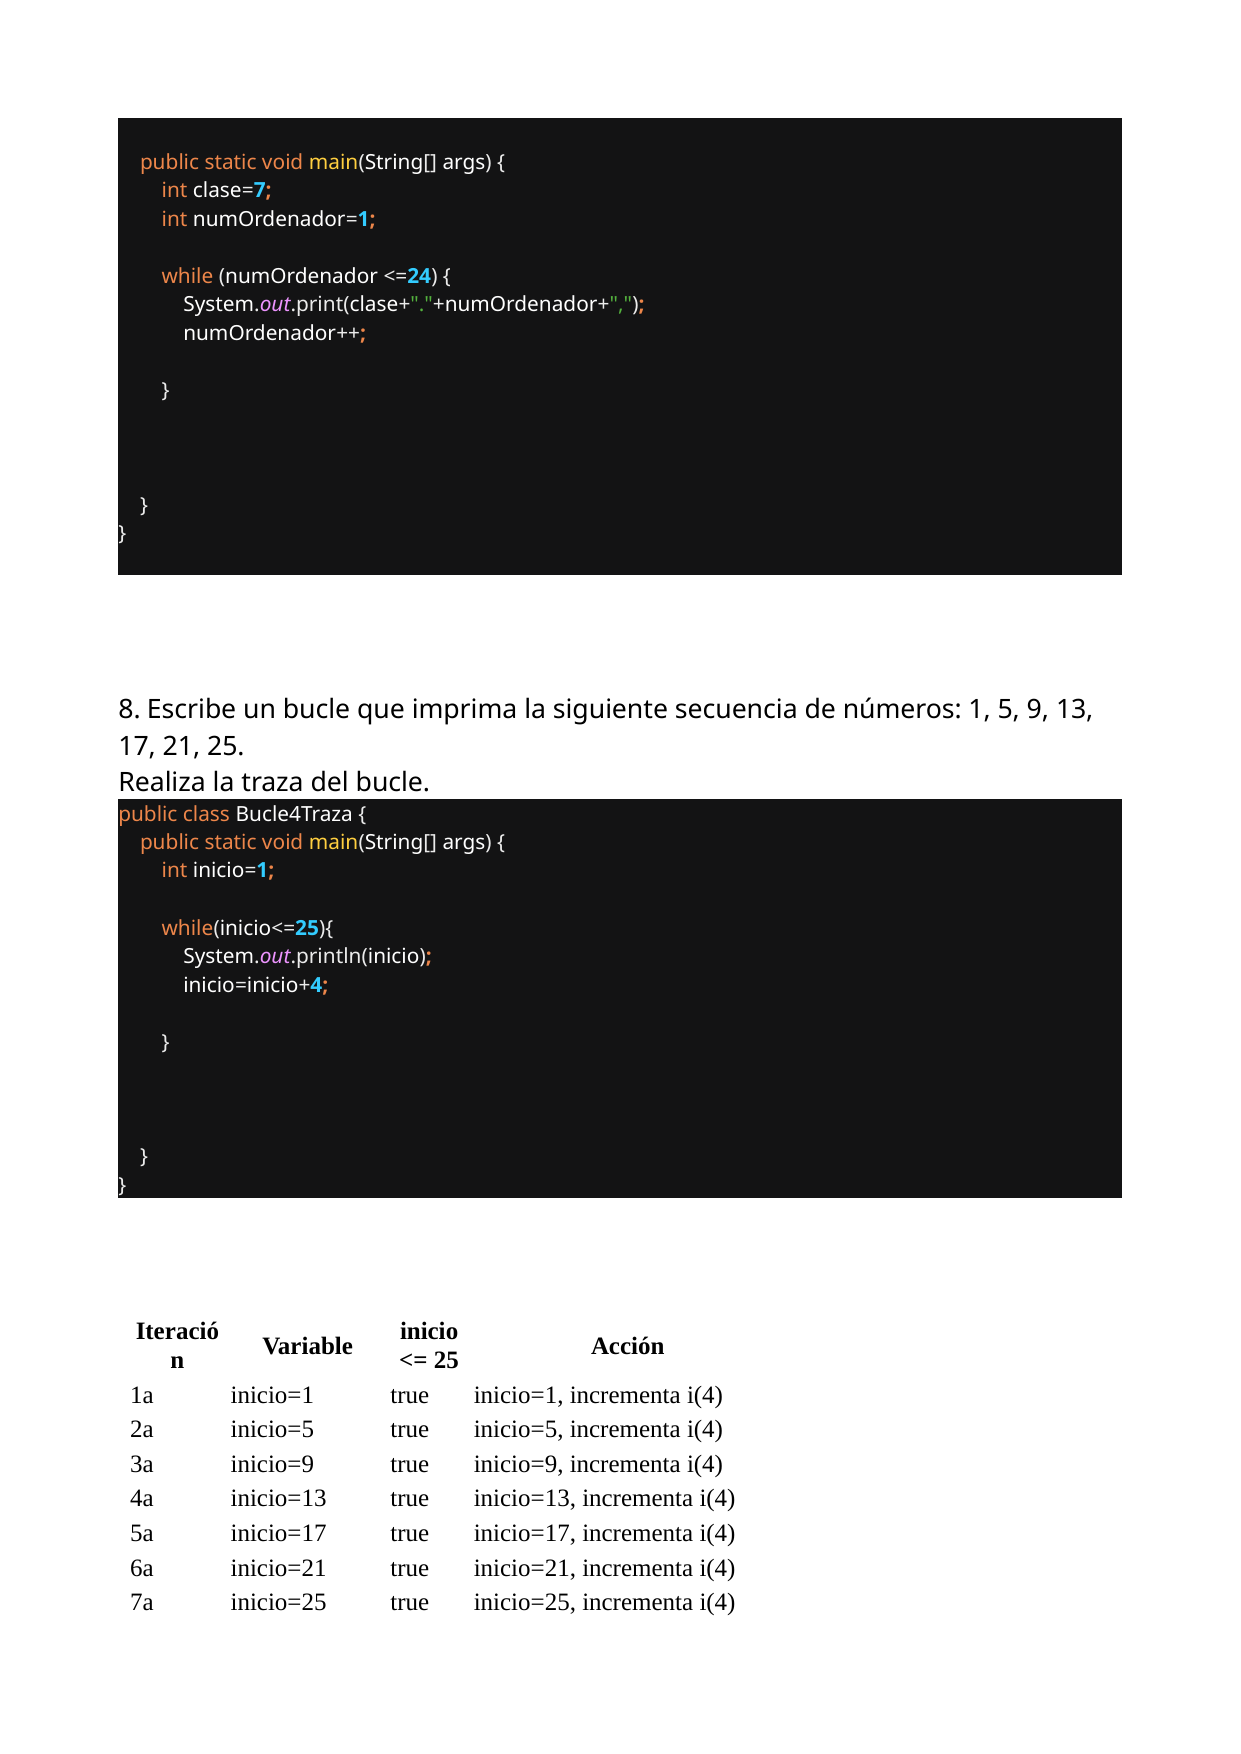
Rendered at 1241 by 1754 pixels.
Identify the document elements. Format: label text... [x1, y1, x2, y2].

table_cell 4a [127, 1481, 227, 1515]
table_cell 5a [127, 1515, 227, 1550]
table_cell true [387, 1481, 471, 1515]
table_cell inicio=9, incrementa i(4) [471, 1446, 785, 1481]
table_cell true [387, 1377, 471, 1411]
table_cell inicio=13 [228, 1481, 387, 1515]
table_cell inicio=5 [228, 1411, 387, 1446]
text public static void main(String[] args) { int clase=7; int numOrdenador=1; while (numOrdenador <=24) { System.out.print(clase+"."+numOrdenador+","); numOrdenador++; } } } [118, 118, 1122, 575]
table_cell inicio=21, incrementa i(4) [471, 1550, 785, 1584]
table_cell inicio=17 [228, 1515, 387, 1550]
table_cell inicio=25 [228, 1584, 387, 1619]
table_header Iteración [127, 1314, 227, 1377]
table_cell 7a [127, 1584, 227, 1619]
table_cell 2a [127, 1411, 227, 1446]
text 8. Escribe un bucle que imprima la siguiente secuencia de números: 1, 5, 9, 13, 17, 21, 25. Realiza la traza del bucle. [118, 690, 1122, 799]
table_cell inicio=9 [228, 1446, 387, 1481]
table_cell inicio=1 [228, 1377, 387, 1411]
table_cell 6a [127, 1550, 227, 1584]
table_cell inicio=25, incrementa i(4) [471, 1584, 785, 1619]
table_cell inicio=5, incrementa i(4) [471, 1411, 785, 1446]
table_cell inicio=21 [228, 1550, 387, 1584]
table_cell true [387, 1515, 471, 1550]
table_cell 1a [127, 1377, 227, 1411]
table_cell true [387, 1446, 471, 1481]
table_cell inicio=13, incrementa i(4) [471, 1481, 785, 1515]
table_cell 3a [127, 1446, 227, 1481]
table_header inicio <= 25 [387, 1314, 471, 1377]
table_header Variable [228, 1314, 387, 1377]
table_cell true [387, 1411, 471, 1446]
table_cell inicio=17, incrementa i(4) [471, 1515, 785, 1550]
text public class Bucle4Traza { public static void main(String[] args) { int inicio=1; while(inicio<=25){ System.out.println(inicio); inicio=inicio+4; } } } [118, 799, 1122, 1198]
table_cell true [387, 1550, 471, 1584]
table_cell inicio=1, incrementa i(4) [471, 1377, 785, 1411]
table_cell true [387, 1584, 471, 1619]
table_header Acción [471, 1314, 785, 1377]
